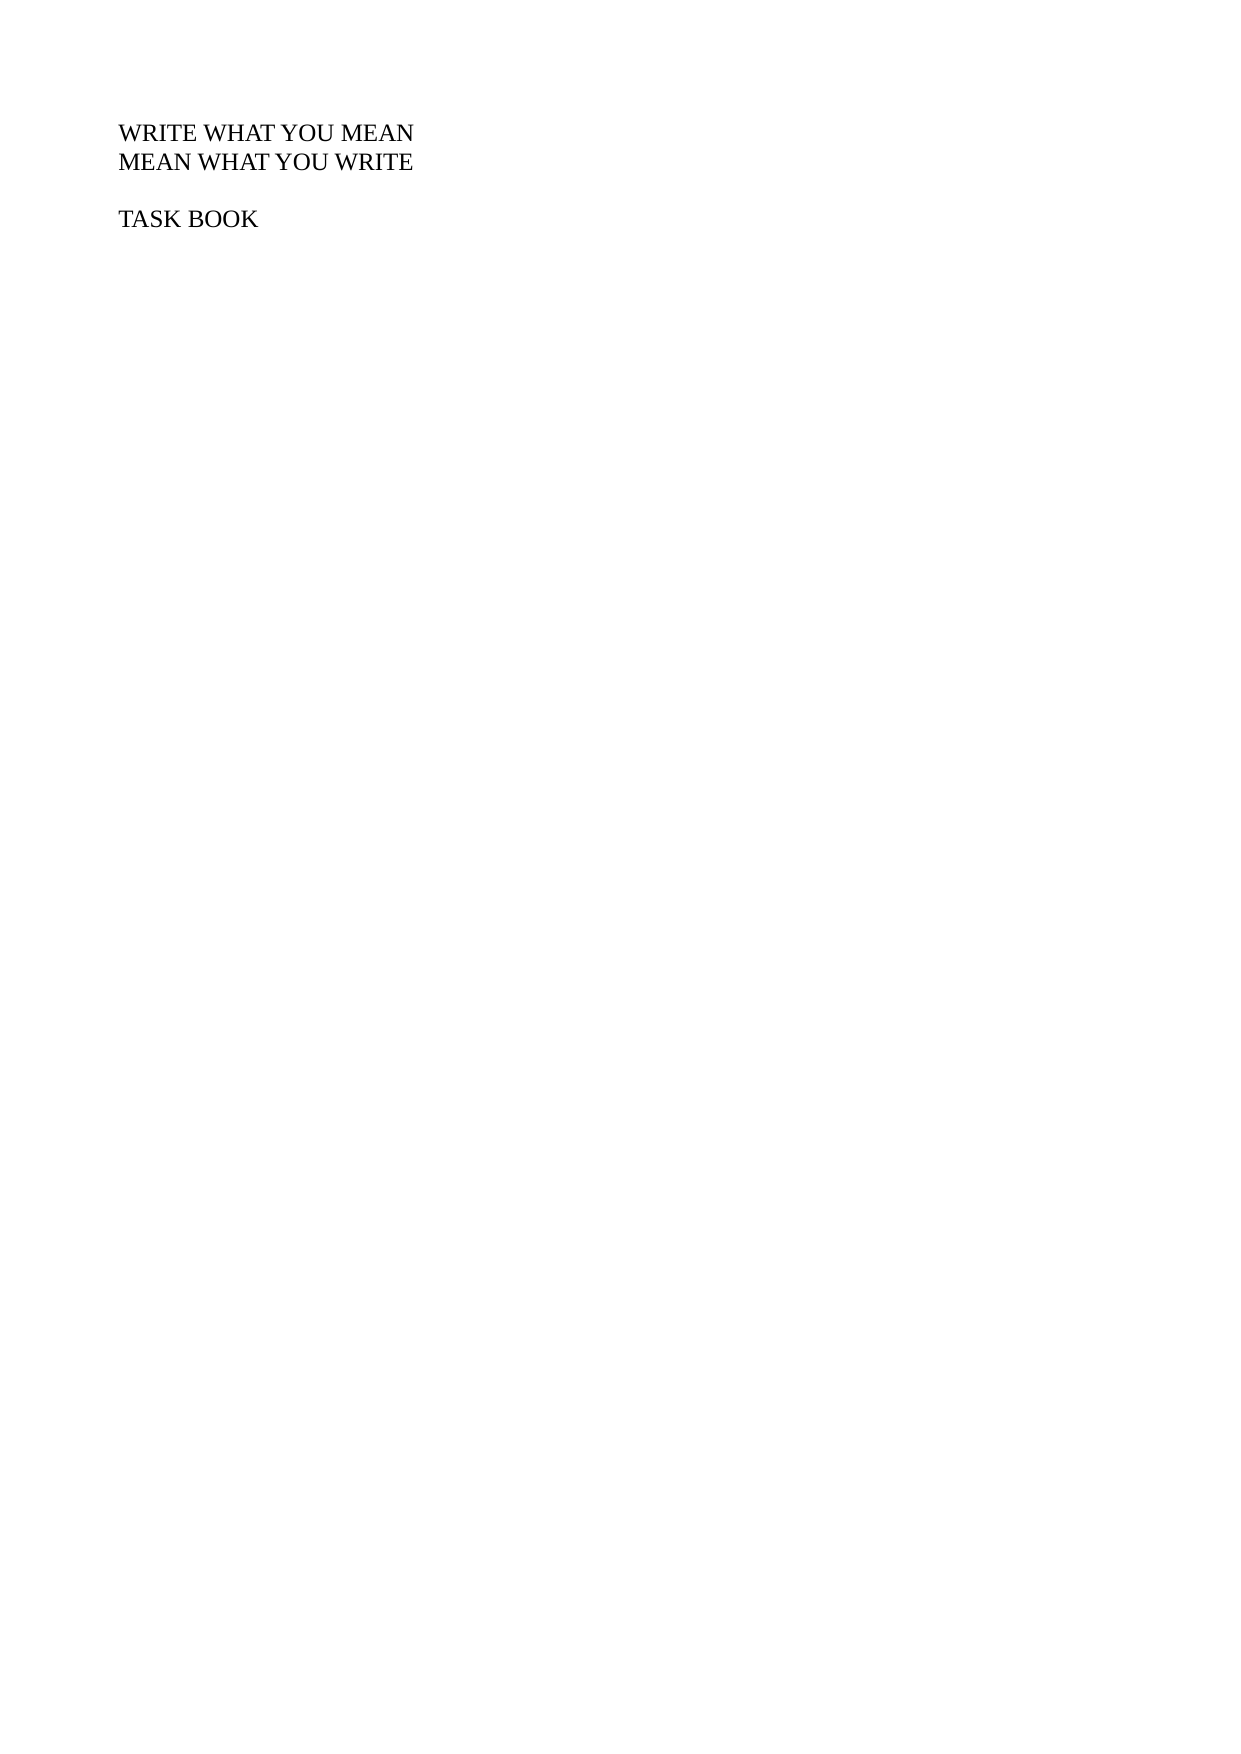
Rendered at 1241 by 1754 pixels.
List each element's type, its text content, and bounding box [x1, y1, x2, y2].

text WRITE WHAT YOU MEAN [118, 118, 1122, 147]
text TASK BOOK [118, 204, 1122, 233]
text MEAN WHAT YOU WRITE [118, 147, 1122, 176]
